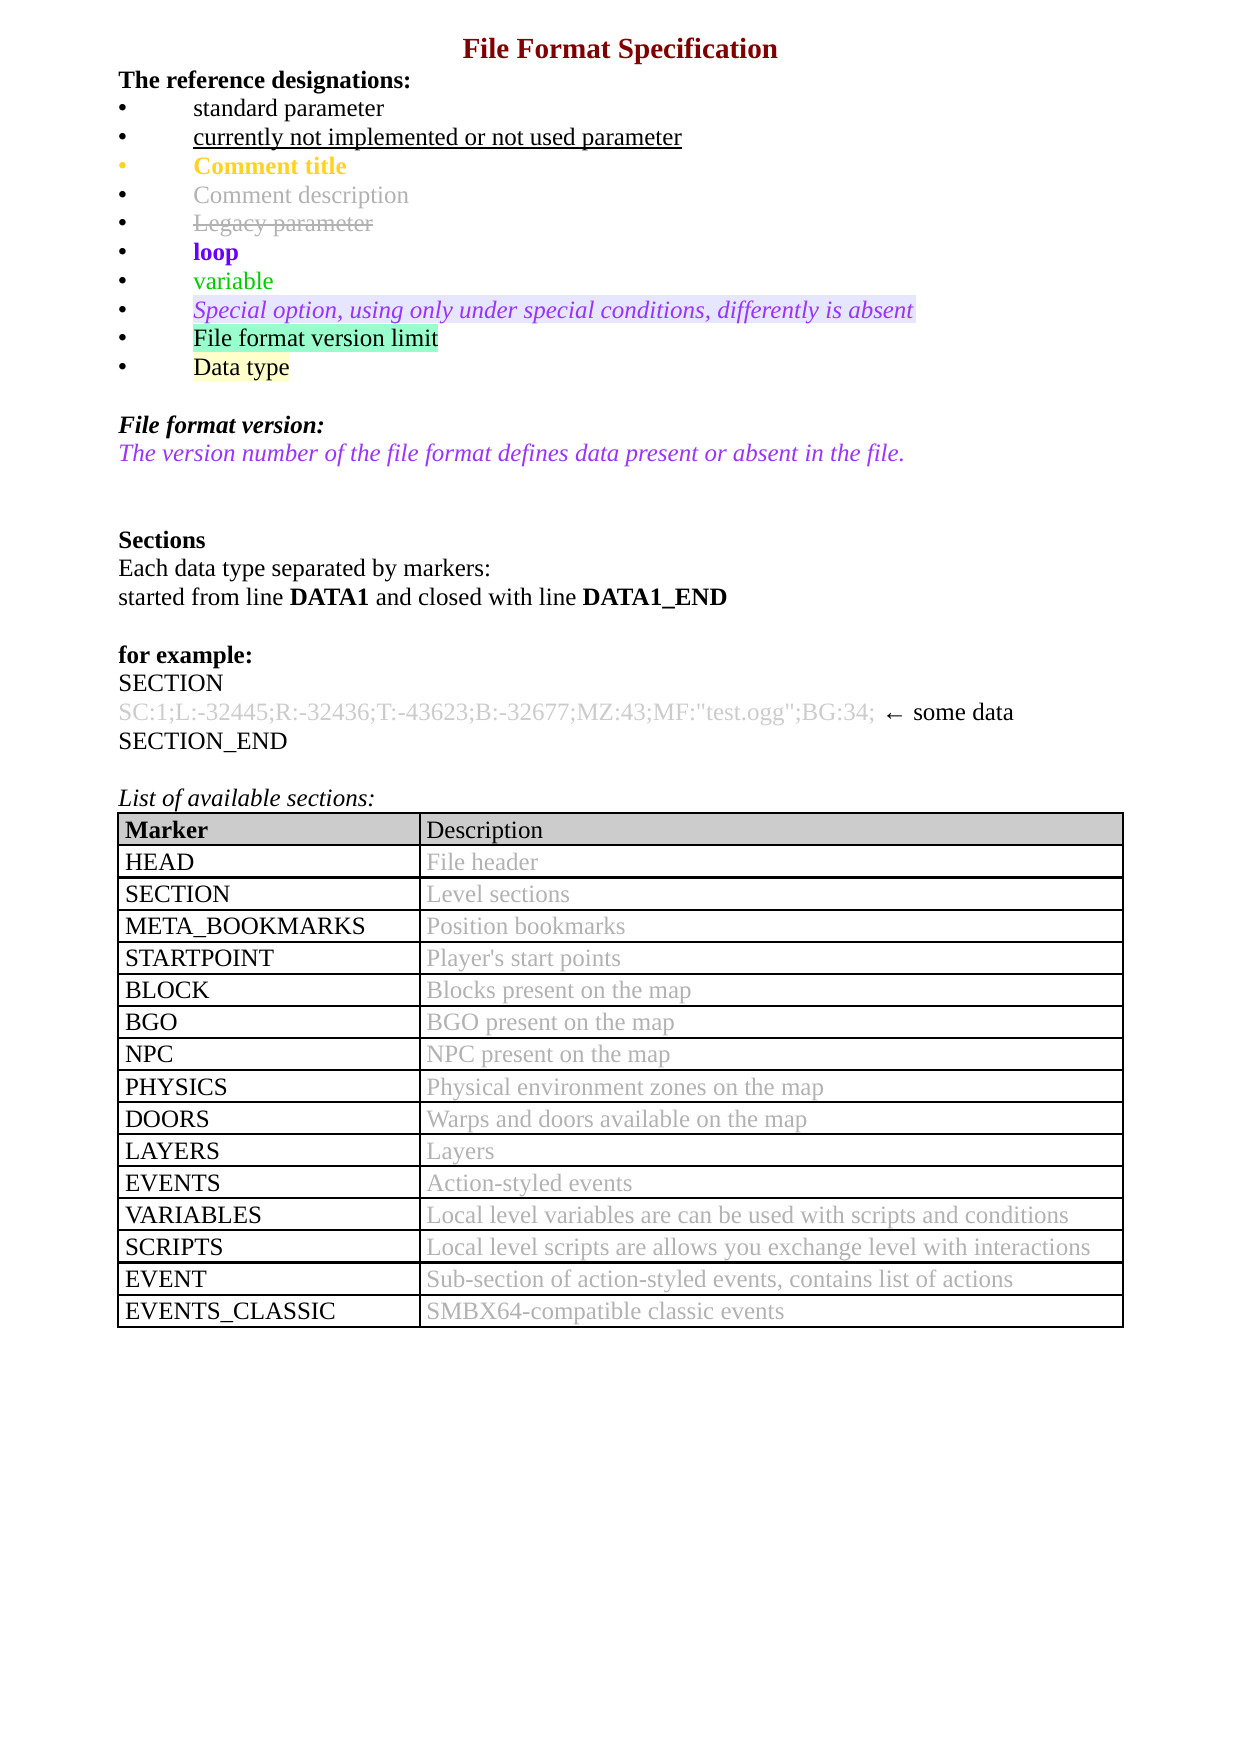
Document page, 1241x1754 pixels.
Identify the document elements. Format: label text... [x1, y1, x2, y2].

table_header Description [421, 814, 1122, 844]
table_cell LAYERS [119, 1135, 419, 1165]
table_cell EVENTS [119, 1167, 419, 1197]
table_cell Physical environment zones on the map [421, 1071, 1122, 1101]
text for example: [118, 640, 1122, 668]
table_cell EVENT [119, 1264, 419, 1293]
table_cell SMBX64-compatible classic events [421, 1296, 1122, 1326]
table_cell VARIABLES [119, 1199, 419, 1229]
table_cell PHYSICS [119, 1071, 419, 1101]
text The version number of the file format defines data present or absent in the file. [118, 438, 1122, 467]
table_cell NPC [119, 1039, 419, 1069]
text Each data type separated by markers: [118, 553, 1122, 582]
list Special option, using only under special conditions, differently is absent [118, 295, 1122, 323]
table_cell HEAD [119, 846, 419, 876]
text File format version: [118, 410, 1122, 438]
list Comment title [118, 151, 1122, 180]
table_cell BGO [119, 1007, 419, 1037]
list File format version limit [118, 323, 1122, 352]
text List of available sections: [118, 783, 1122, 812]
table_cell Player's start points [421, 943, 1122, 973]
list loop [118, 237, 1122, 266]
table_cell Layers [421, 1135, 1122, 1165]
table_header Marker [119, 814, 419, 844]
list Legacy parameter [118, 208, 1122, 237]
table_cell Blocks present on the map [421, 975, 1122, 1005]
table_cell DOORS [119, 1103, 419, 1133]
table_cell Position bookmarks [421, 911, 1122, 941]
text The reference designations: [118, 65, 1122, 93]
list Data type [289, 352, 1122, 381]
list Comment description [118, 180, 1122, 208]
list standard parameter [118, 93, 1122, 122]
table_cell EVENTS_CLASSIC [119, 1296, 419, 1326]
table_cell SCRIPTS [119, 1231, 419, 1261]
table_cell META_BOOKMARKS [119, 911, 419, 941]
list variable [118, 266, 1122, 295]
table_cell Sub-section of action-styled events, contains list of actions [421, 1264, 1122, 1293]
table_cell Level sections [421, 879, 1122, 908]
table_cell Action-styled events [421, 1167, 1122, 1197]
table_cell NPC present on the map [421, 1039, 1122, 1069]
table_cell Local level scripts are allows you exchange level with interactions [421, 1231, 1122, 1261]
table_cell File header [421, 846, 1122, 876]
text Sections [118, 525, 1122, 553]
text started from line DATA1 and closed with line DATA1_END [118, 582, 1122, 611]
table_cell STARTPOINT [119, 943, 419, 973]
text File Format Specification [118, 31, 1122, 65]
list currently not implemented or not used parameter [118, 122, 1122, 151]
table_cell SECTION [119, 879, 419, 908]
text SECTION SC:1;L:-32445;R:-32436;T:-43623;B:-32677;MZ:43;MF:"test.ogg";BG:34; ← some data SECTION_END [118, 668, 1122, 755]
table_cell Warps and doors available on the map [421, 1103, 1122, 1133]
table_cell BLOCK [119, 975, 419, 1005]
table_cell Local level variables are can be used with scripts and conditions [421, 1199, 1122, 1229]
table_cell BGO present on the map [421, 1007, 1122, 1037]
list Data type [118, 352, 193, 381]
